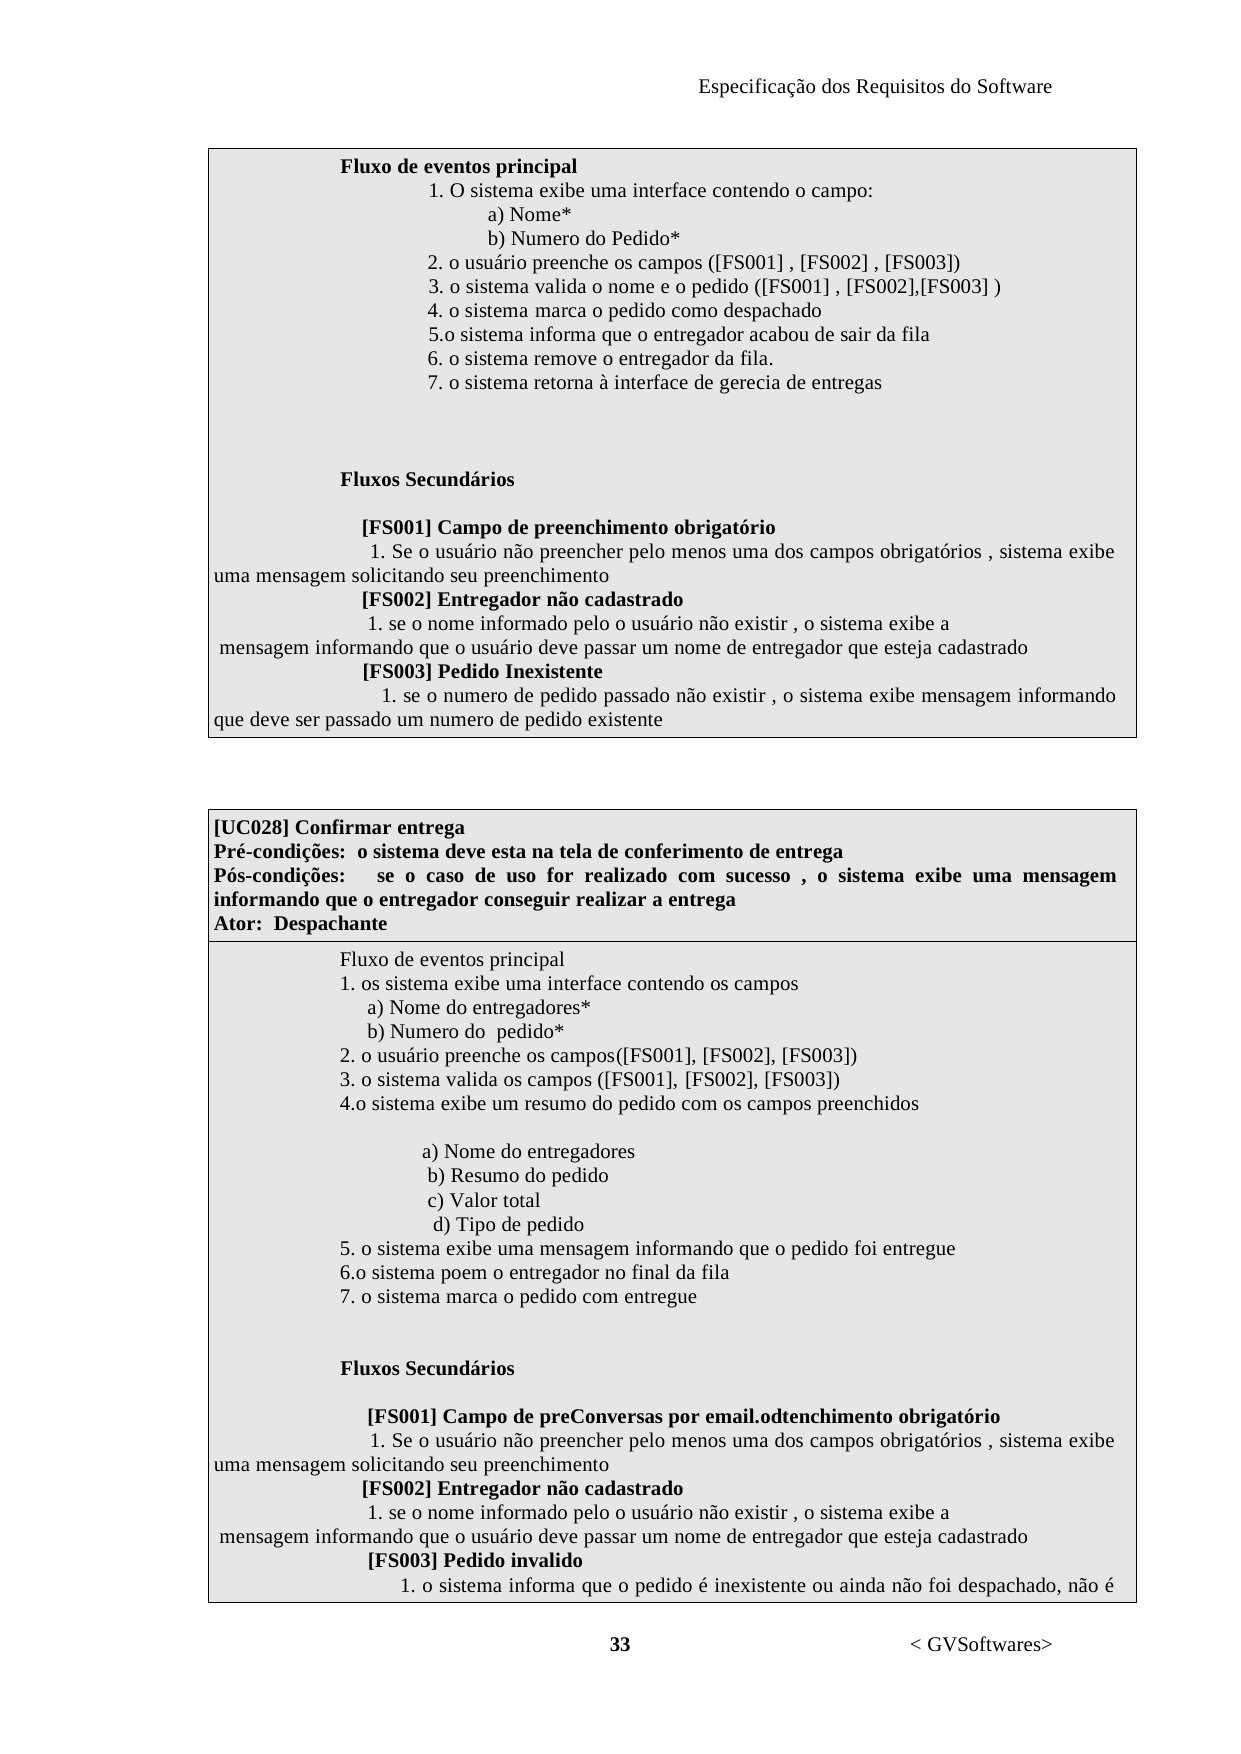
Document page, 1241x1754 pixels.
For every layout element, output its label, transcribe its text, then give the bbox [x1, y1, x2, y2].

table_cell Fluxo de eventos principal 1. os sistema exibe uma interface contendo os campos a) Nome do entregadores* b) Numero do pedido* 2. o usuário preenche os campos([FS001], [FS002], [FS003]) 3. o sistema valida os campos ([FS001], [FS002], [FS003]) 4.o sistema exibe um resumo do pedido com os campos preenchidos a) Nome do entregadores b) Resumo do pedido c) Valor total d) Tipo de pedido 5. o sistema exibe uma mensagem informando que o pedido foi entregue 6.o sistema poem o entregador no final da fila 7. o sistema marca o pedido com entregue Fluxos Secundários [FS001] Campo de preConversas por email.odtenchimento obrigatório 1. Se o usuário não preencher pelo menos uma dos campos obrigatórios , sistema exibe uma mensagem solicitando seu preenchimento [FS002] Entregador não cadastrado 1. se o nome informado pelo o usuário não existir , o sistema exibe a mensagem informando que o usuário deve passar um nome de entregador que esteja cadastrado [FS003] Pedido invalido 1. o sistema informa que o pedido é inexistente ou ainda não foi despachado, não é [209, 942, 1136, 1602]
table_cell Fluxo de eventos principal 1. O sistema exibe uma interface contendo o campo: a) Nome* b) Numero do Pedido* 2. o usuário preenche os campos ([FS001] , [FS002] , [FS003]) 3. o sistema valida o nome e o pedido ([FS001] , [FS002],[FS003] ) 4. o sistema marca o pedido como despachado 5.o sistema informa que o entregador acabou de sair da fila 6. o sistema remove o entregador da fila. 7. o sistema retorna à interface de gerecia de entregas Fluxos Secundários [FS001] Campo de preenchimento obrigatório 1. Se o usuário não preencher pelo menos uma dos campos obrigatórios , sistema exibe uma mensagem solicitando seu preenchimento [FS002] Entregador não cadastrado 1. se o nome informado pelo o usuário não existir , o sistema exibe a mensagem informando que o usuário deve passar um nome de entregador que esteja cadastrado [FS003] Pedido Inexistente 1. se o numero de pedido passado não existir , o sistema exibe mensagem informando que deve ser passado um numero de pedido existente [209, 149, 1136, 737]
table_header [UC028] Confirmar entrega Pré-condições: o sistema deve esta na tela de conferimento de entrega Pós-condições: se o caso de uso for realizado com sucesso , o sistema exibe uma mensagem informando que o entregador conseguir realizar a entrega Ator: Despachante [209, 810, 1136, 941]
